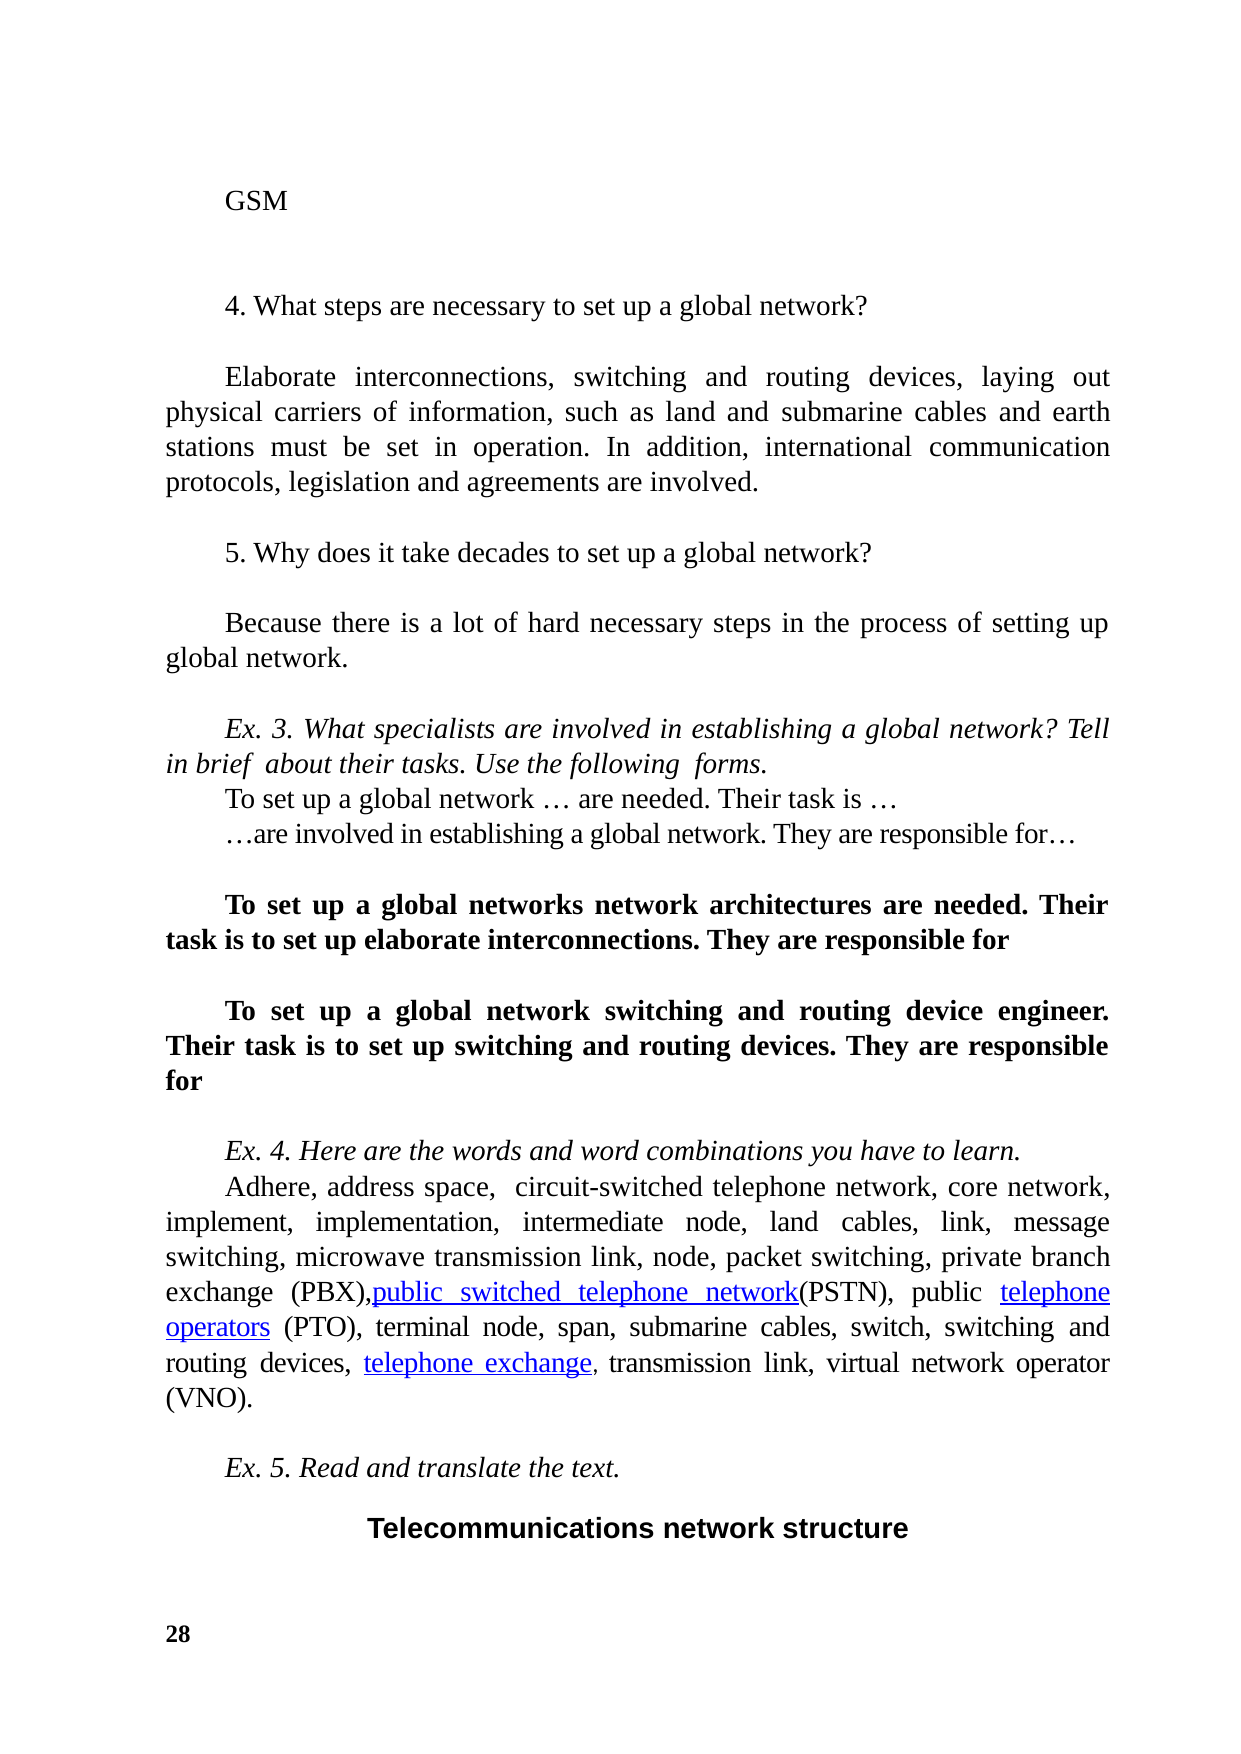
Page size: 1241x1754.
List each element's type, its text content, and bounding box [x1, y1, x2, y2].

text Telecommunications network structure [165, 1511, 1110, 1544]
text To set up a global network … are needed. Their task is … [165, 781, 1110, 815]
text Adhere, address space, circuit-switched telephone network, core network, implement, implementation, intermediate node, land cables, link, message switching, microwave transmission link, node, packet switching, private branch exchange (PBX),public switched telephone network(PSTN), public telephone operators (PTO), terminal node, span, submarine cables, switch, switching and routing devices, telephone exchange, transmission link, virtual network operator (VNO). [165, 1169, 1110, 1413]
text To set up a global networks network architectures are needed. Their task is to set up elaborate interconnections. They are responsible for [165, 887, 1110, 956]
text Because there is a lot of hard necessary steps in the process of setting up global network. [165, 605, 1110, 674]
text Ex. 5. Read and translate the text. [165, 1450, 1110, 1484]
text 4. What steps are necessary to set up a global network? [165, 288, 1110, 322]
text …are involved in establishing a global network. They are responsible for… [165, 817, 1110, 850]
text 5. Why does it take decades to set up a global network? [165, 535, 1110, 568]
text Ex. 4. Here are the words and word combinations you have to learn. [165, 1133, 1110, 1167]
text Elaborate interconnections, switching and routing devices, laying out physical carriers of information, such as land and submarine cables and earth stations must be set in operation. In addition, international communication protocols, legislation and agreements are involved. [165, 359, 1110, 498]
text To set up a global network switching and routing device engineer. Their task is to set up switching and routing devices. They are responsible for [165, 993, 1110, 1097]
text Ex. 3. What specialists are involved in establishing a global network? Tell in brief about their tasks. Use the following forms. [165, 711, 1110, 780]
text GSM [165, 183, 1110, 216]
